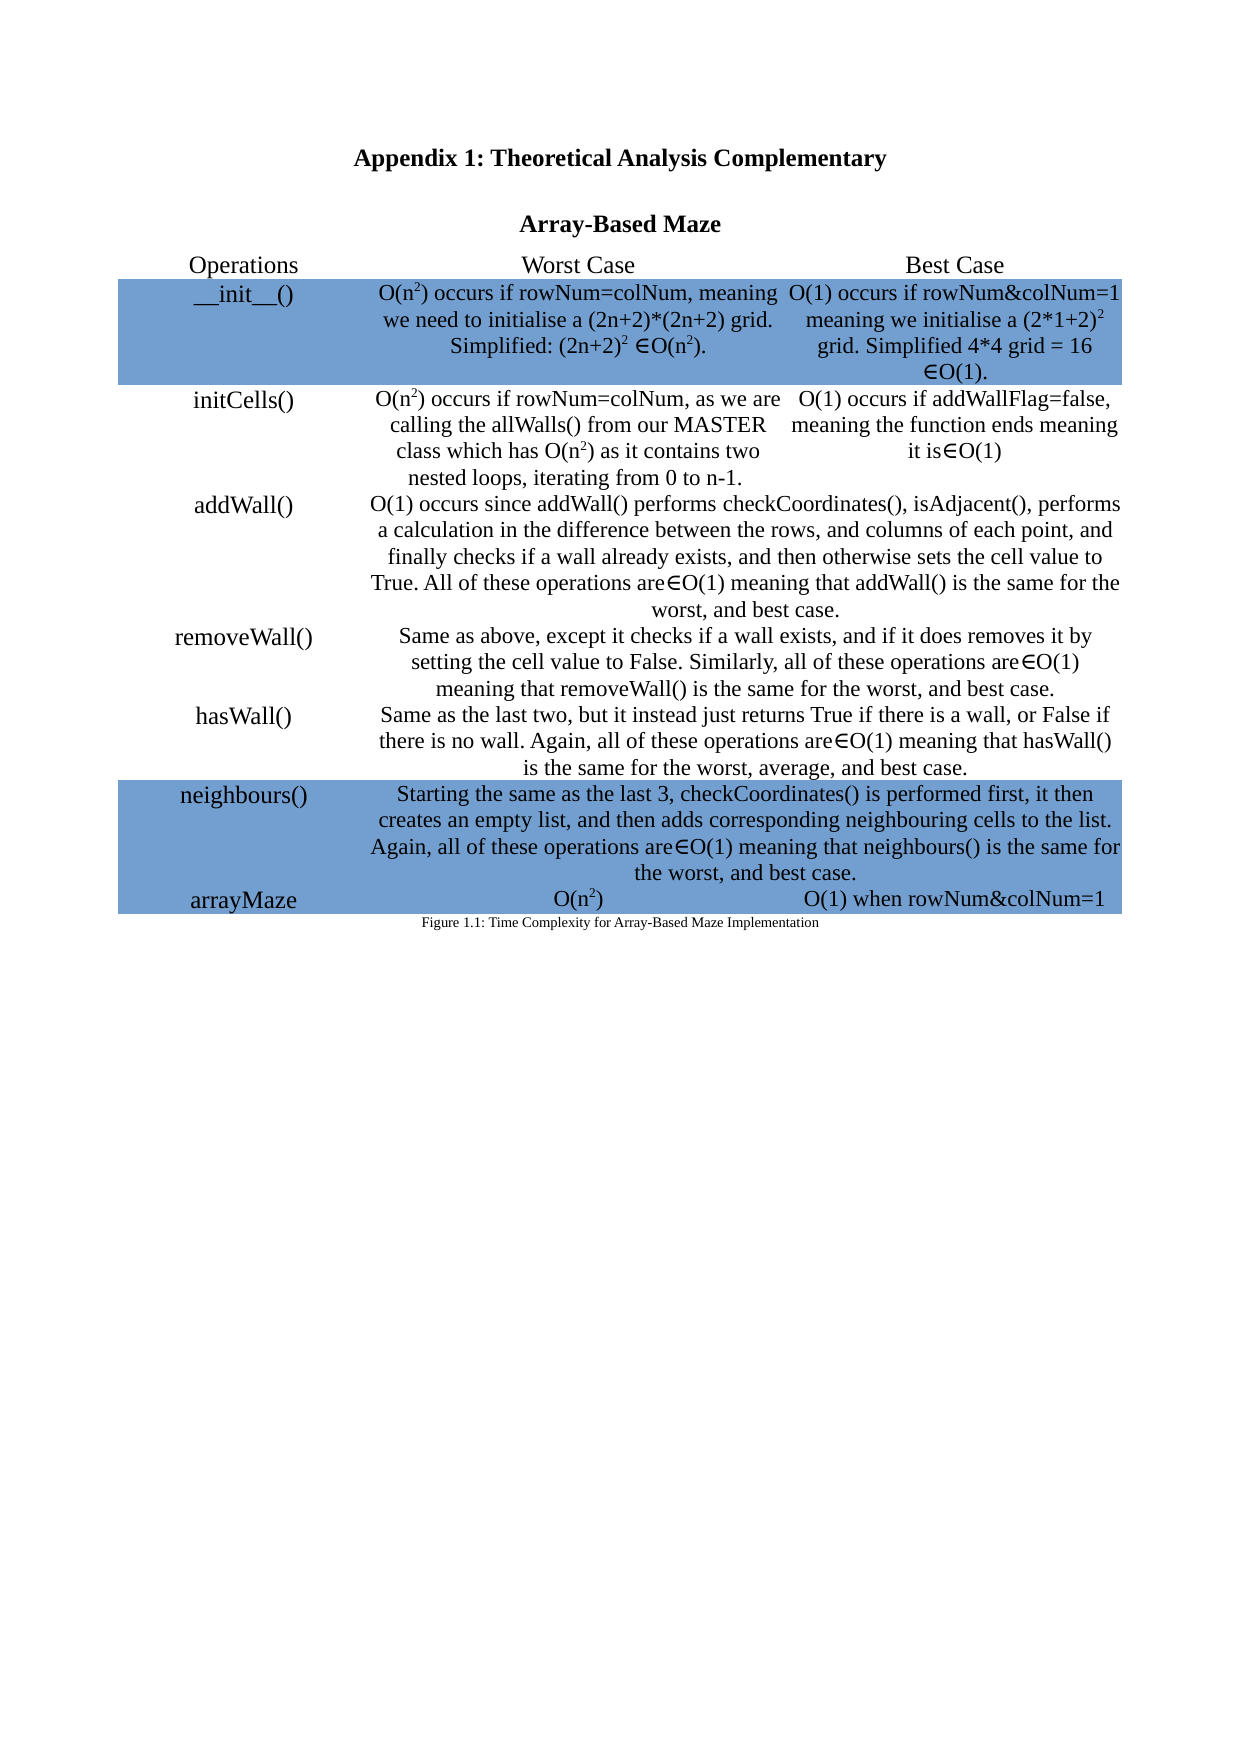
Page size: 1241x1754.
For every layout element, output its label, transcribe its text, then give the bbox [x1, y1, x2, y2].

table_cell O(1) occurs if rowNum&colNum=1 meaning we initialise a (2*1+2)2 grid. Simplified 4*4 grid = 16 ∈O(1). [787, 279, 1122, 385]
subtitle Array-Based Maze [118, 209, 1122, 238]
table_cell __init__() [118, 279, 369, 385]
table_cell O(n2) occurs if rowNum=colNum, meaning we need to initialise a (2n+2)*(2n+2) grid. Simplified: (2n+2)2 ∈O(n2). [369, 279, 787, 385]
table_cell removeWall() [118, 622, 369, 701]
text Figure 1.1: Time Complexity for Array-Based Maze Implementation [118, 914, 1122, 943]
table_header Best Case [787, 251, 1122, 279]
table_cell addWall() [118, 490, 369, 622]
table_cell O(1) occurs if addWallFlag=false, meaning the function ends meaning it is∈O(1) [787, 385, 1122, 490]
table_cell arrayMaze [118, 886, 369, 914]
table_cell Same as above, except it checks if a wall exists, and if it does removes it by setting the cell value to False. Similarly, all of these operations are∈O(1) meaning that removeWall() is the same for the worst, and best case. [369, 622, 1122, 701]
table_cell hasWall() [118, 701, 369, 780]
table_cell O(1) occurs since addWall() performs checkCoordinates(), isAdjacent(), performs a calculation in the difference between the rows, and columns of each point, and finally checks if a wall already exists, and then otherwise sets the cell value to True. All of these operations are∈O(1) meaning that addWall() is the same for the worst, and best case. [369, 490, 1122, 622]
table_cell Same as the last two, but it instead just returns True if there is a wall, or False if there is no wall. Again, all of these operations are∈O(1) meaning that hasWall() is the same for the worst, average, and best case. [369, 701, 1122, 780]
subtitle Appendix 1: Theoretical Analysis Complementary [118, 143, 1122, 172]
table_cell O(n2) occurs if rowNum=colNum, as we are calling the allWalls() from our MASTER class which has O(n2) as it contains two nested loops, iterating from 0 to n-1. [369, 385, 787, 490]
table_cell O(n2) [369, 886, 787, 914]
table_cell O(1) when rowNum&colNum=1 [787, 886, 1122, 914]
table_cell Starting the same as the last 3, checkCoordinates() is performed first, it then creates an empty list, and then adds corresponding neighbouring cells to the list. Again, all of these operations are∈O(1) meaning that neighbours() is the same for the worst, and best case. [369, 780, 1122, 886]
table_cell initCells() [118, 385, 369, 490]
table_header Operations [118, 251, 369, 279]
table_header Worst Case [369, 251, 787, 279]
table_cell neighbours() [118, 780, 369, 886]
